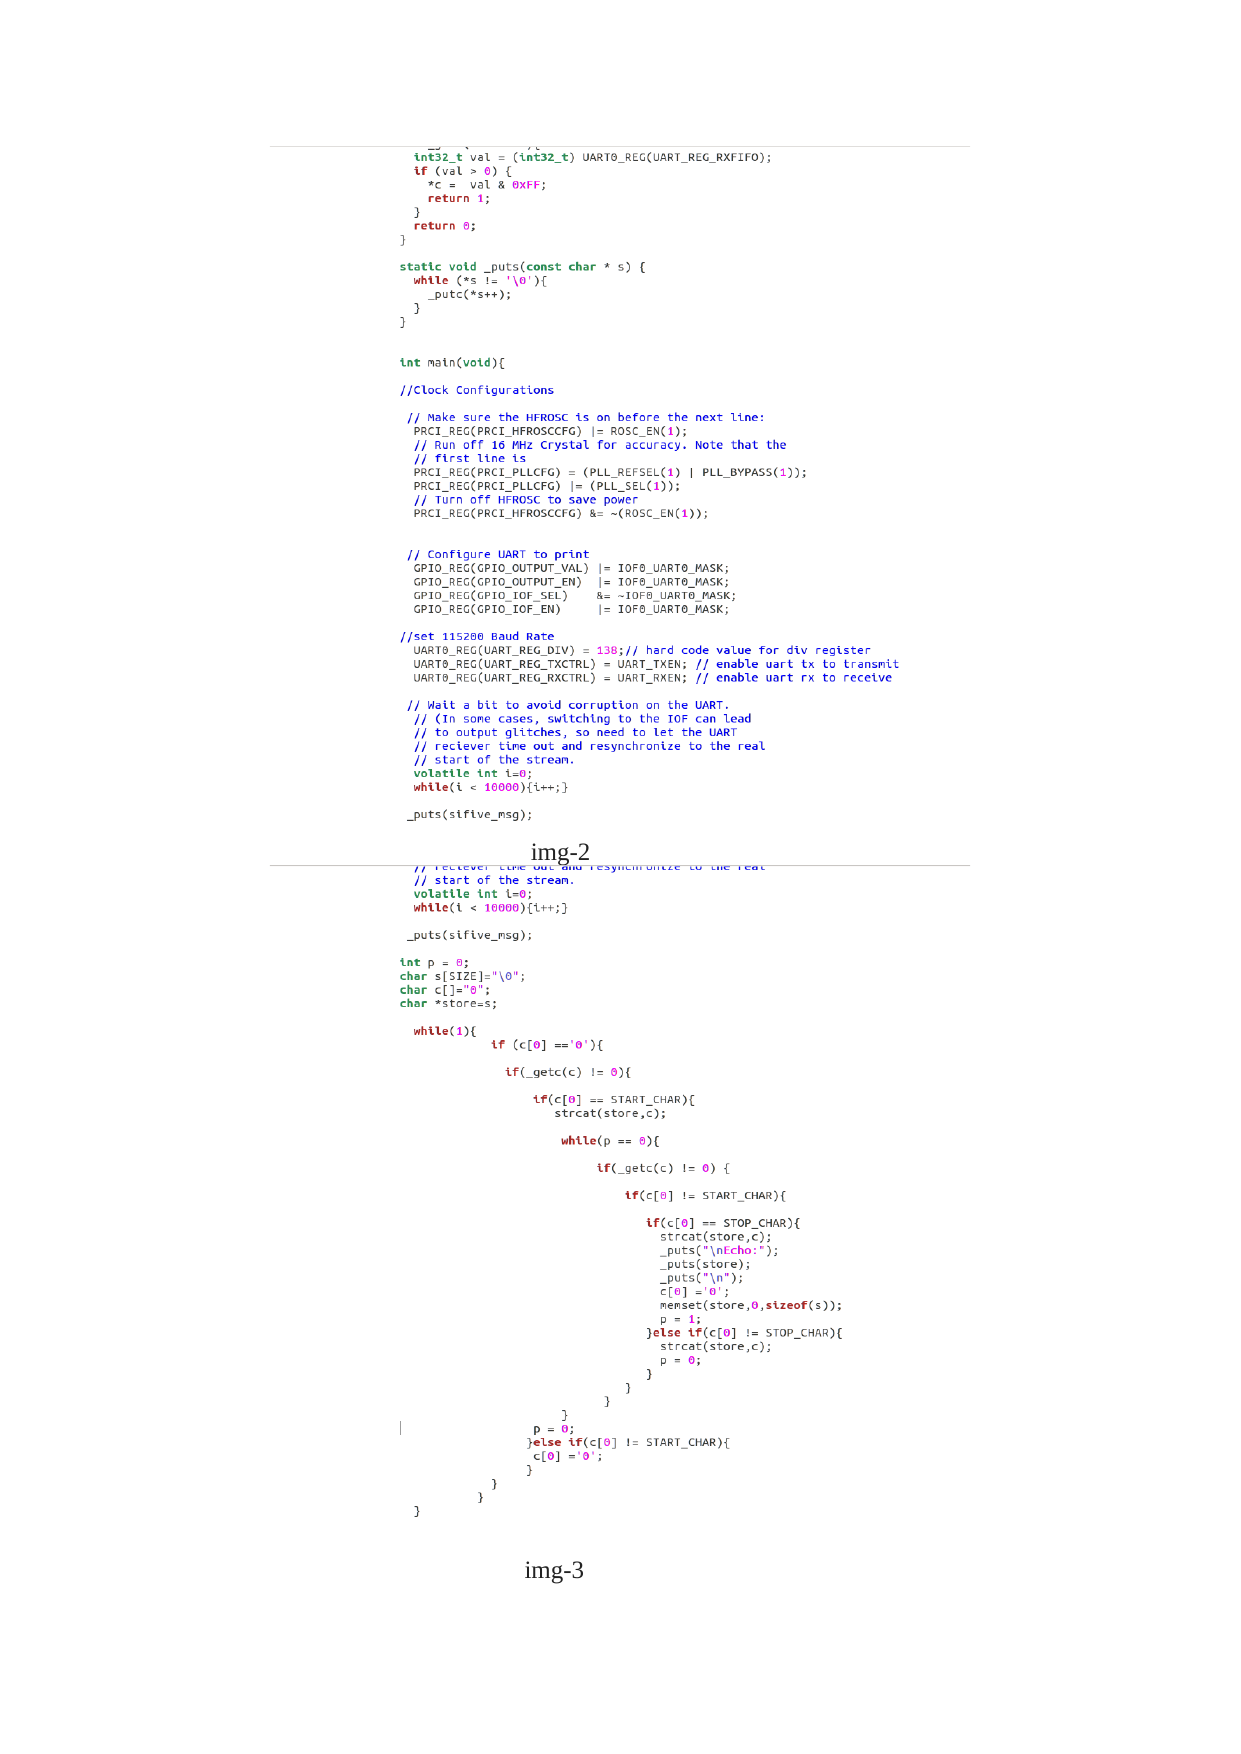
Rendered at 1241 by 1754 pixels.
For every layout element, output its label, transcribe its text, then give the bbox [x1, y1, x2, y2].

text img-3 [118, 1556, 1122, 1584]
picture [269, 865, 971, 1542]
picture [269, 146, 971, 821]
text img-2 [118, 837, 1122, 866]
